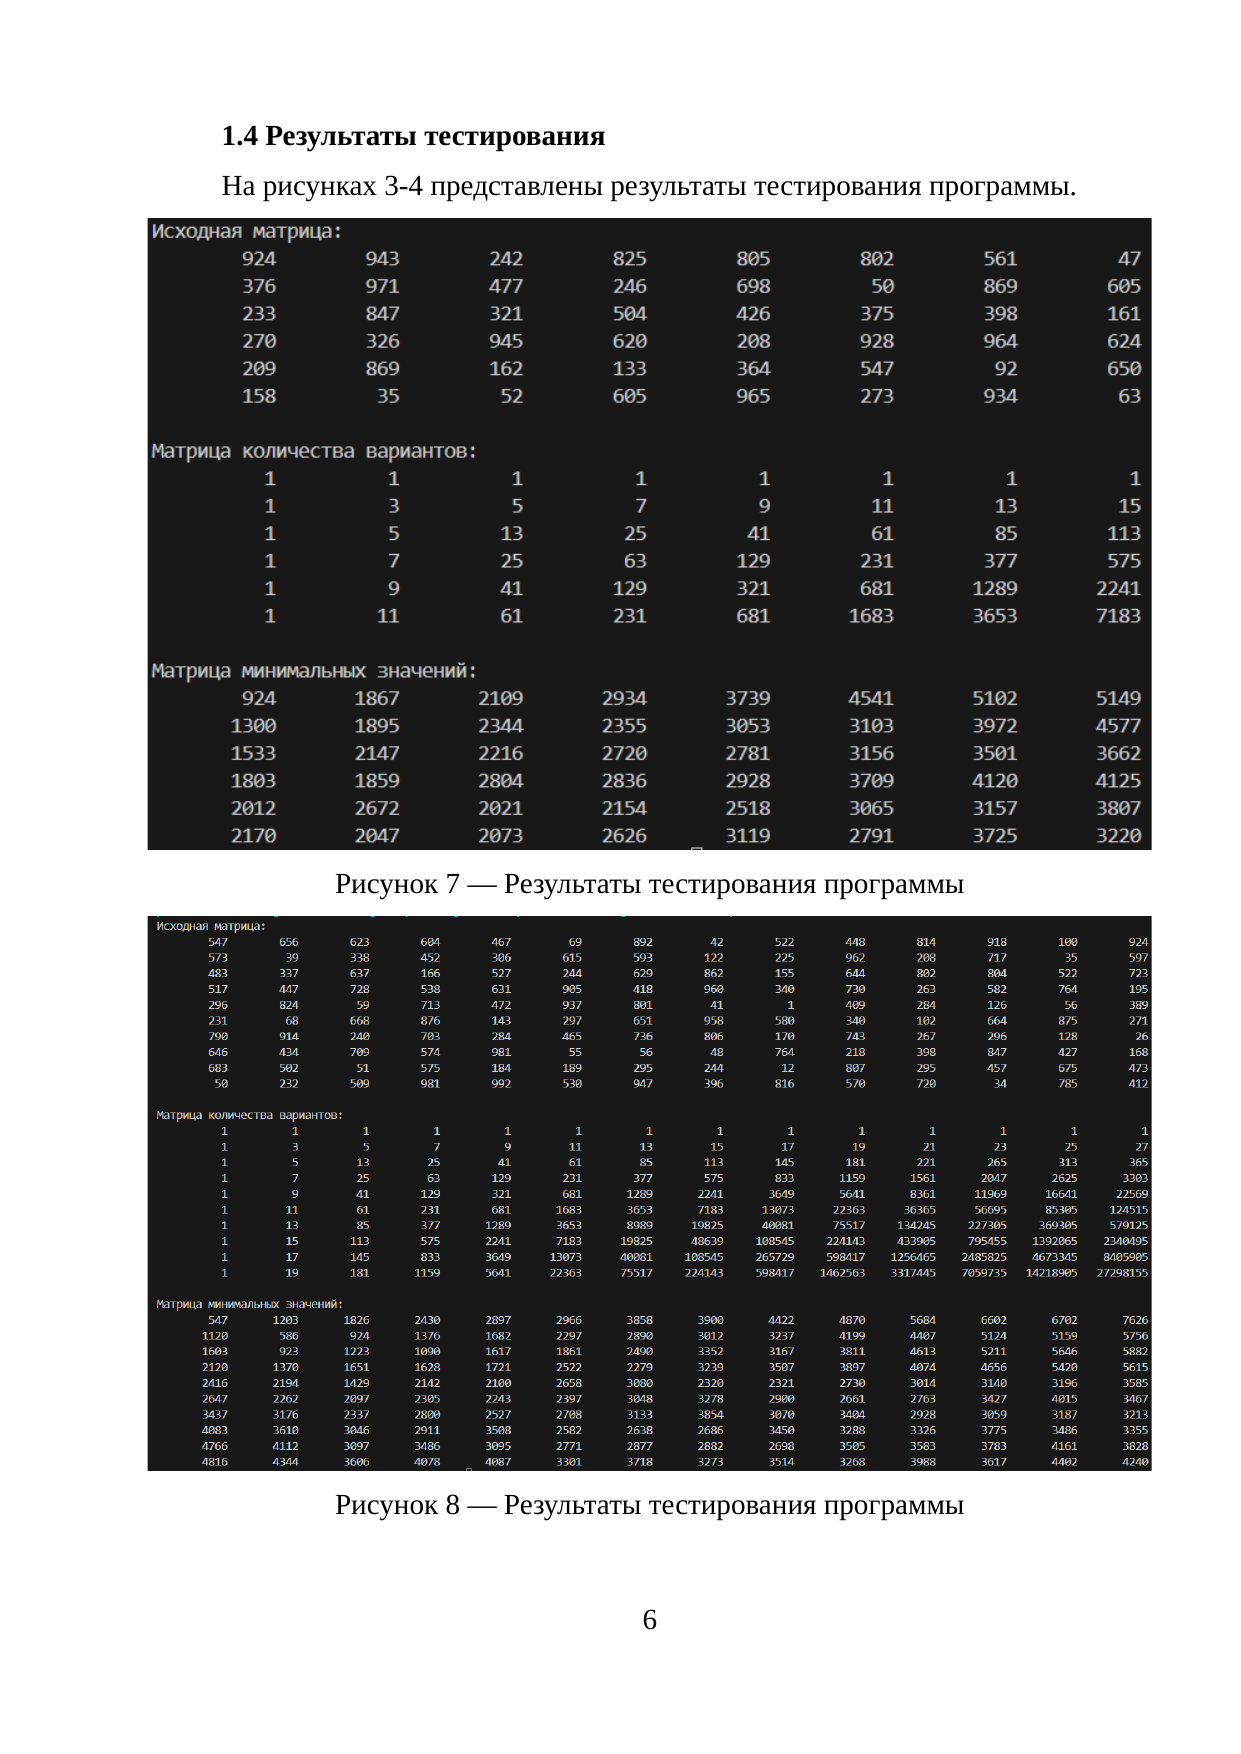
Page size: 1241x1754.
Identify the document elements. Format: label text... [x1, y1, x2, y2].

text Рисунок 7 — Результаты тестирования программы [148, 850, 1152, 900]
picture [147, 916, 1152, 1471]
text Рисунок 8 — Результаты тестирования программы [148, 1471, 1152, 1521]
text На рисунках 3-4 представлены результаты тестирования программы. [148, 168, 1152, 202]
subtitle 1.4 Результаты тестирования [148, 118, 1152, 152]
picture [147, 218, 1152, 850]
